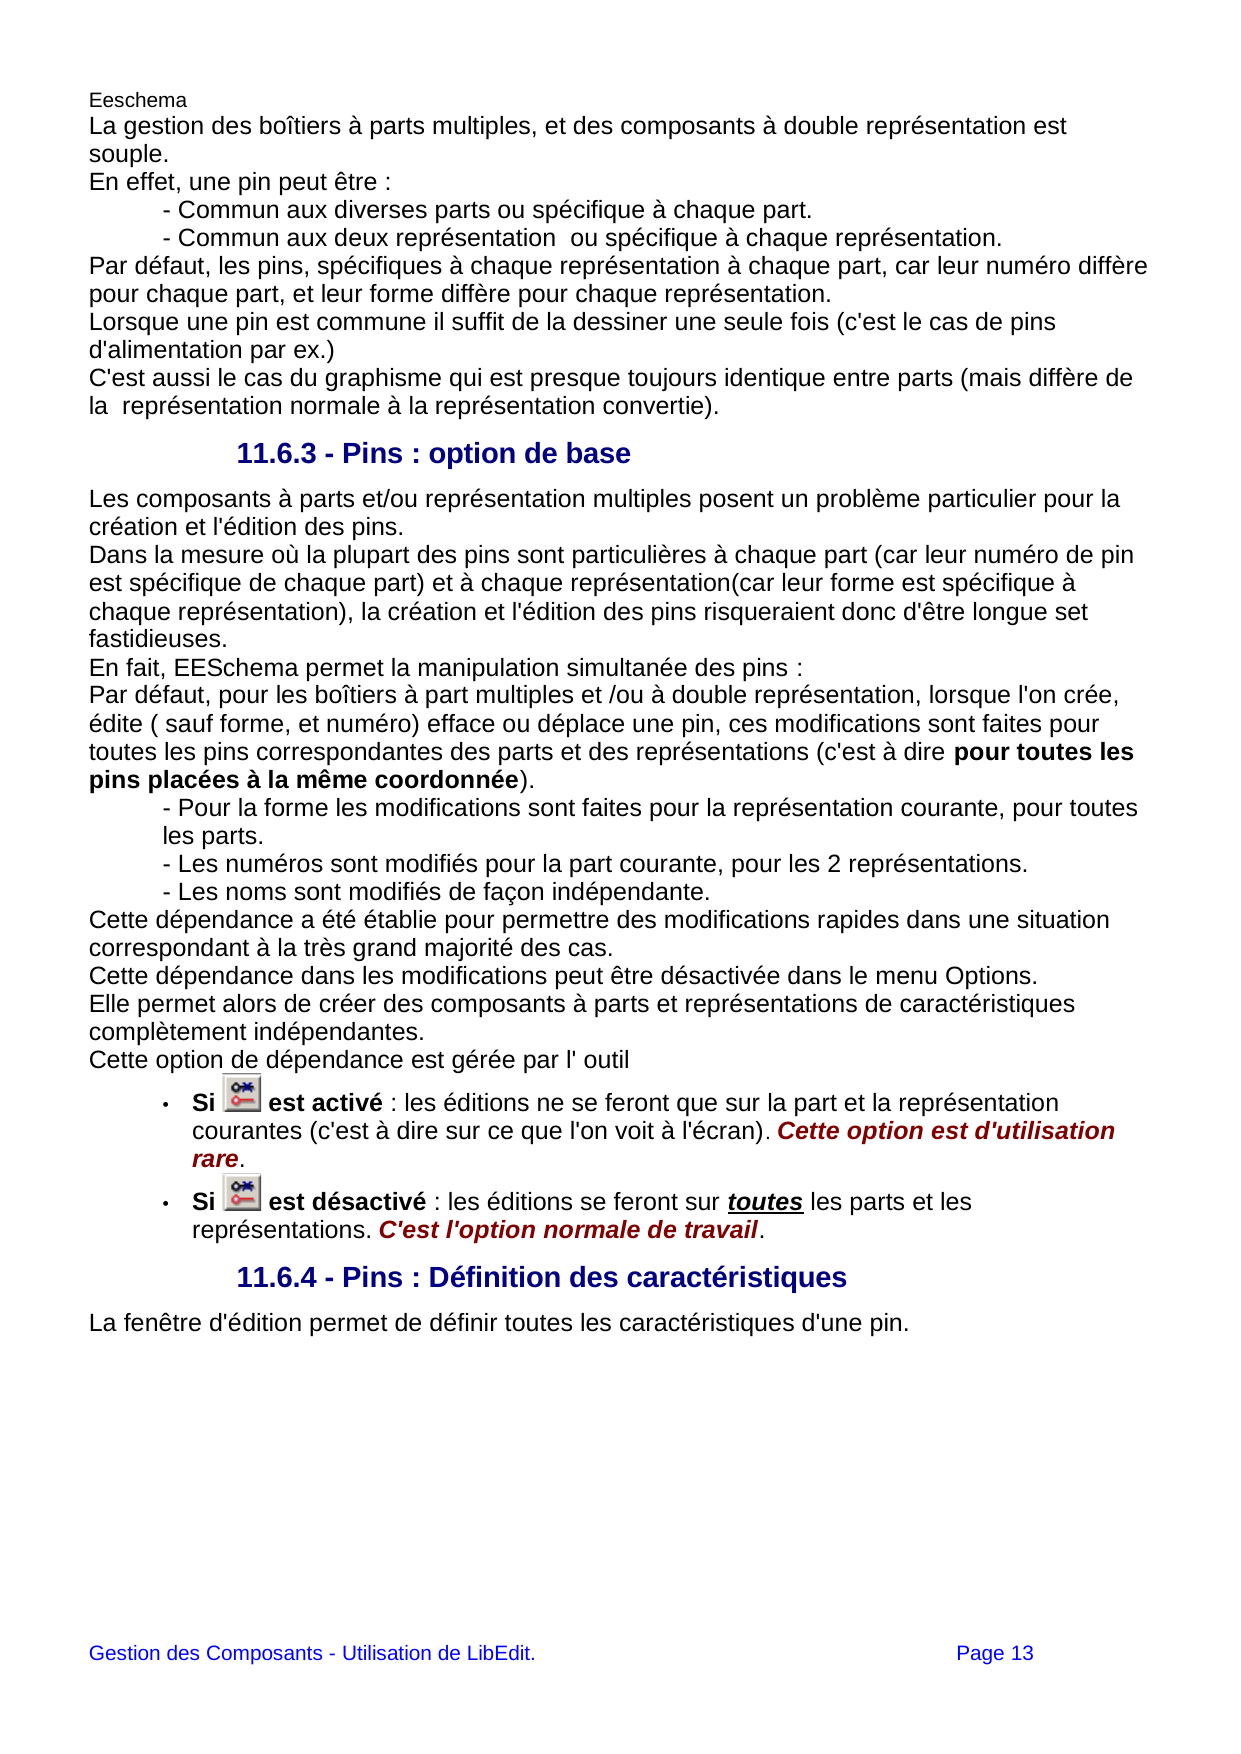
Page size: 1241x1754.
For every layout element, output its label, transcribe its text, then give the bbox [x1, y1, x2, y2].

text Par défaut, les pins, spécifiques à chaque représentation à chaque part, car leur numéro diffère pour chaque part, et leur forme diffère pour chaque représentation. [88, 252, 1152, 308]
text La fenêtre d'édition permet de définir toutes les caractéristiques d'une pin. [88, 1309, 1152, 1337]
text Cette dépendance dans les modifications peut être désactivée dans le menu Options. [88, 962, 1152, 990]
text En effet, une pin peut être : [88, 168, 1152, 196]
text Cette dépendance a été établie pour permettre des modifications rapides dans une situation correspondant à la très grand majorité des cas. [88, 906, 1152, 962]
text - Les numéros sont modifiés pour la part courante, pour les 2 représentations. [162, 849, 1152, 878]
list Si est activé : les éditions ne se feront que sur la part et la représentation courantes (c'est à dire sur ce que l'on voit à l'écran). Cette option est d'utilisation rare. [162, 1074, 1152, 1173]
picture [222, 1173, 262, 1211]
text Lorsque une pin est commune il suffit de la dessiner une seule fois (c'est le cas de pins d'alimentation par ex.) [88, 308, 1152, 364]
text - Les noms sont modifiés de façon indépendante. [162, 878, 1152, 906]
picture [222, 1073, 262, 1112]
text Par défaut, pour les boîtiers à part multiples et /ou à double représentation, lorsque l'on crée, édite ( sauf forme, et numéro) efface ou déplace une pin, ces modifications sont faites pour toutes les pins correspondantes des parts et des représentations (c'est à dire pour toutes les pins placées à la même coordonnée). [88, 681, 1152, 793]
text - Commun aux diverses parts ou spécifique à chaque part. [162, 196, 1152, 224]
text - Commun aux deux représentation ou spécifique à chaque représentation. [162, 224, 1152, 252]
text En fait, EESchema permet la manipulation simultanée des pins : [88, 653, 1152, 681]
text - Pour la forme les modifications sont faites pour la représentation courante, pour toutes les parts. [162, 793, 1152, 849]
list Si est désactivé : les éditions se feront sur toutes les parts et les représentations. C'est l'option normale de travail. [162, 1173, 1152, 1244]
text Dans la mesure où la plupart des pins sont particulières à chaque part (car leur numéro de pin est spécifique de chaque part) et à chaque représentation(car leur forme est spécifique à chaque représentation), la création et l'édition des pins risqueraient donc d'être longue set fastidieuses. [88, 541, 1152, 653]
text Cette option de dépendance est gérée par l' outil [88, 1046, 1152, 1074]
text C'est aussi le cas du graphisme qui est presque toujours identique entre parts (mais diffère de la représentation normale à la représentation convertie). [88, 364, 1152, 420]
text Les composants à parts et/ou représentation multiples posent un problème particulier pour la création et l'édition des pins. [88, 485, 1152, 541]
subtitle Pins : Définition des caractéristiques [163, 1261, 1152, 1293]
subtitle Pins : option de base [163, 437, 1152, 469]
text La gestion des boîtiers à parts multiples, et des composants à double représentation est souple. [88, 112, 1152, 168]
text Elle permet alors de créer des composants à parts et représentations de caractéristiques complètement indépendantes. [88, 990, 1152, 1046]
